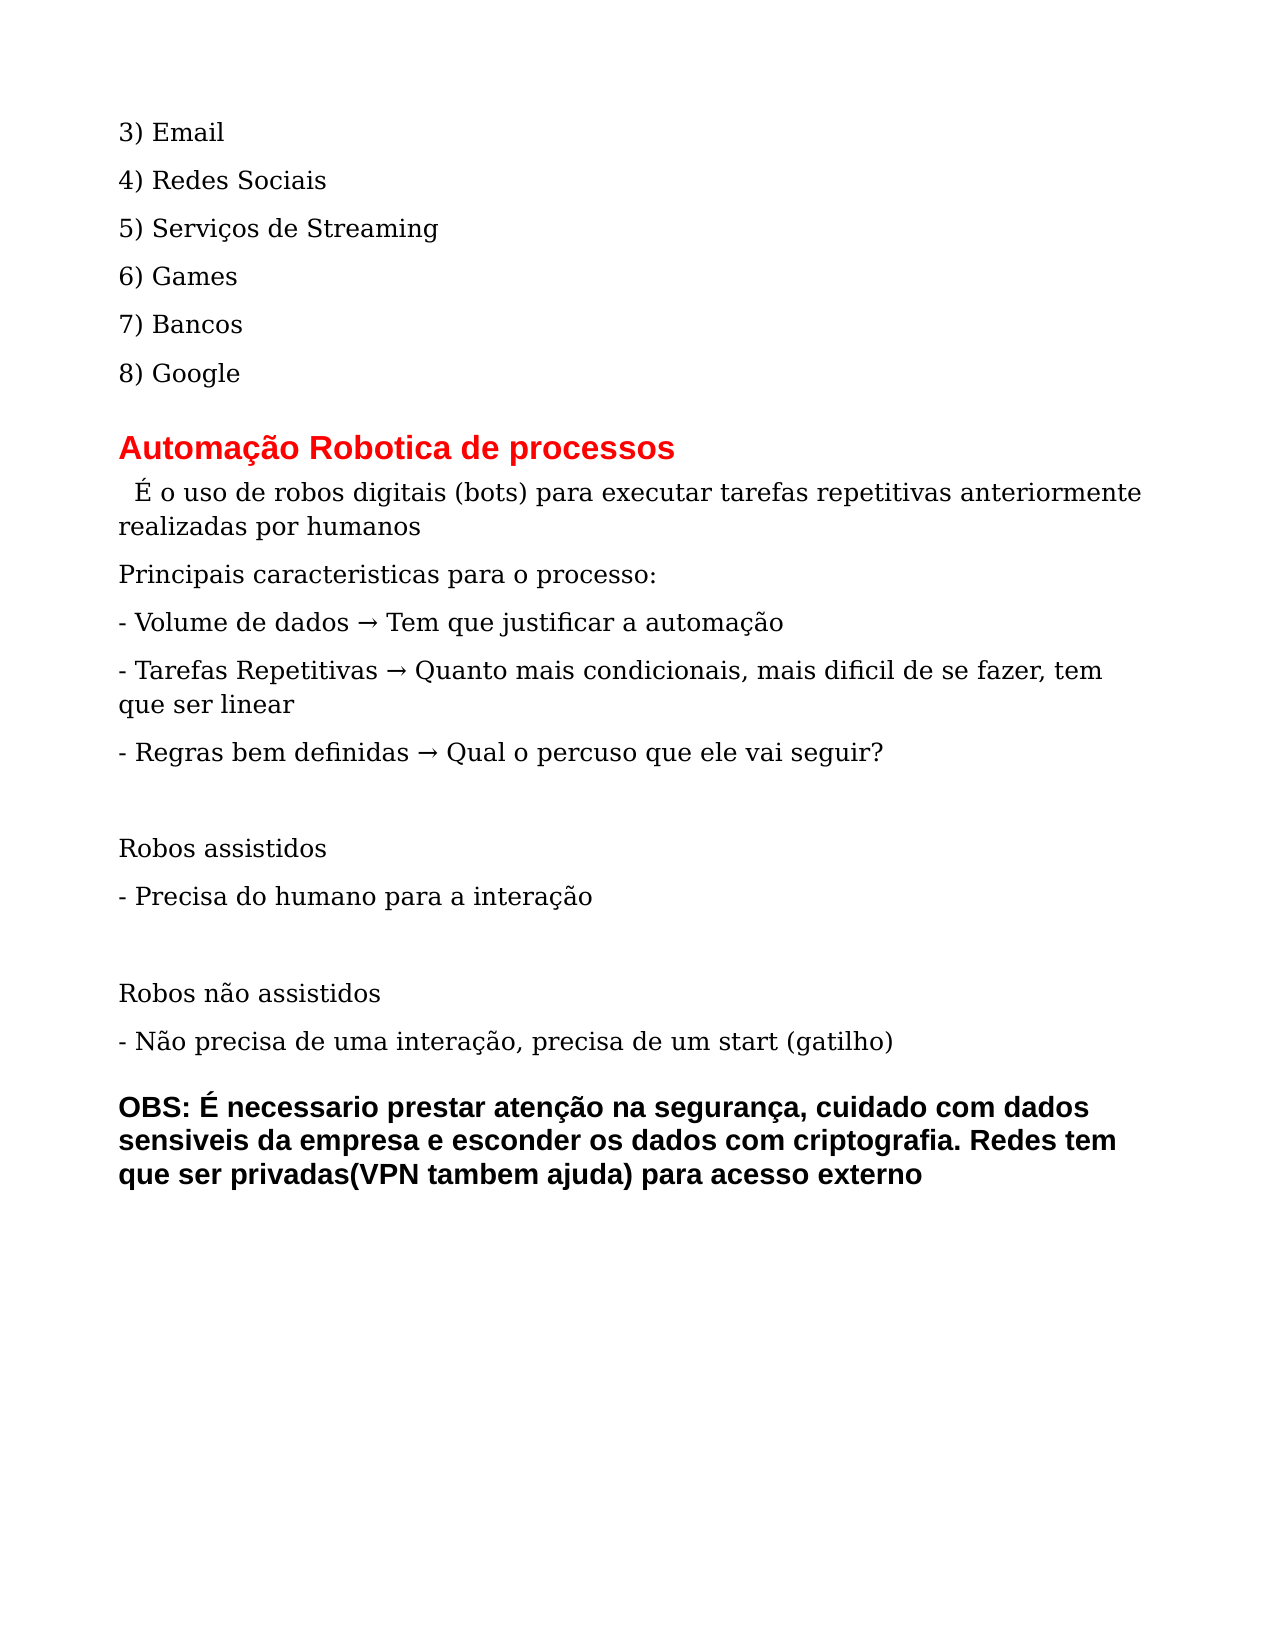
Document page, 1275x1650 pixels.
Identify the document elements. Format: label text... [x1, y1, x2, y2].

subtitle OBS: É necessario prestar atenção na segurança, cuidado com dados sensiveis da empresa e esconder os dados com criptografia. Redes tem que ser privadas(VPN tambem ajuda) para acesso externo [118, 1090, 1157, 1190]
text Robos assistidos [118, 834, 1157, 864]
text Principais caracteristicas para o processo: [118, 560, 1157, 589]
text - Volume de dados → Tem que justificar a automação [118, 608, 1157, 638]
text 5) Serviços de Streaming [118, 214, 1157, 243]
text 3) Email [118, 118, 1157, 147]
text 7) Bancos [118, 311, 1157, 340]
text 4) Redes Sociais [118, 166, 1157, 195]
text - Regras bem definidas → Qual o percuso que ele vai seguir? [118, 738, 1157, 767]
text É o uso de robos digitais (bots) para executar tarefas repetitivas anteriormente realizadas por humanos [118, 479, 1157, 541]
text 8) Google [118, 359, 1157, 388]
text 6) Games [118, 262, 1157, 292]
text - Tarefas Repetitivas → Quanto mais condicionais, mais dificil de se fazer, tem que ser linear [118, 657, 1157, 719]
text - Não precisa de uma interação, precisa de um start (gatilho) [118, 1027, 1157, 1056]
subtitle Automação Robotica de processos [118, 428, 1157, 466]
text - Precisa do humano para a interação [118, 883, 1157, 912]
text Robos não assistidos [118, 979, 1157, 1008]
